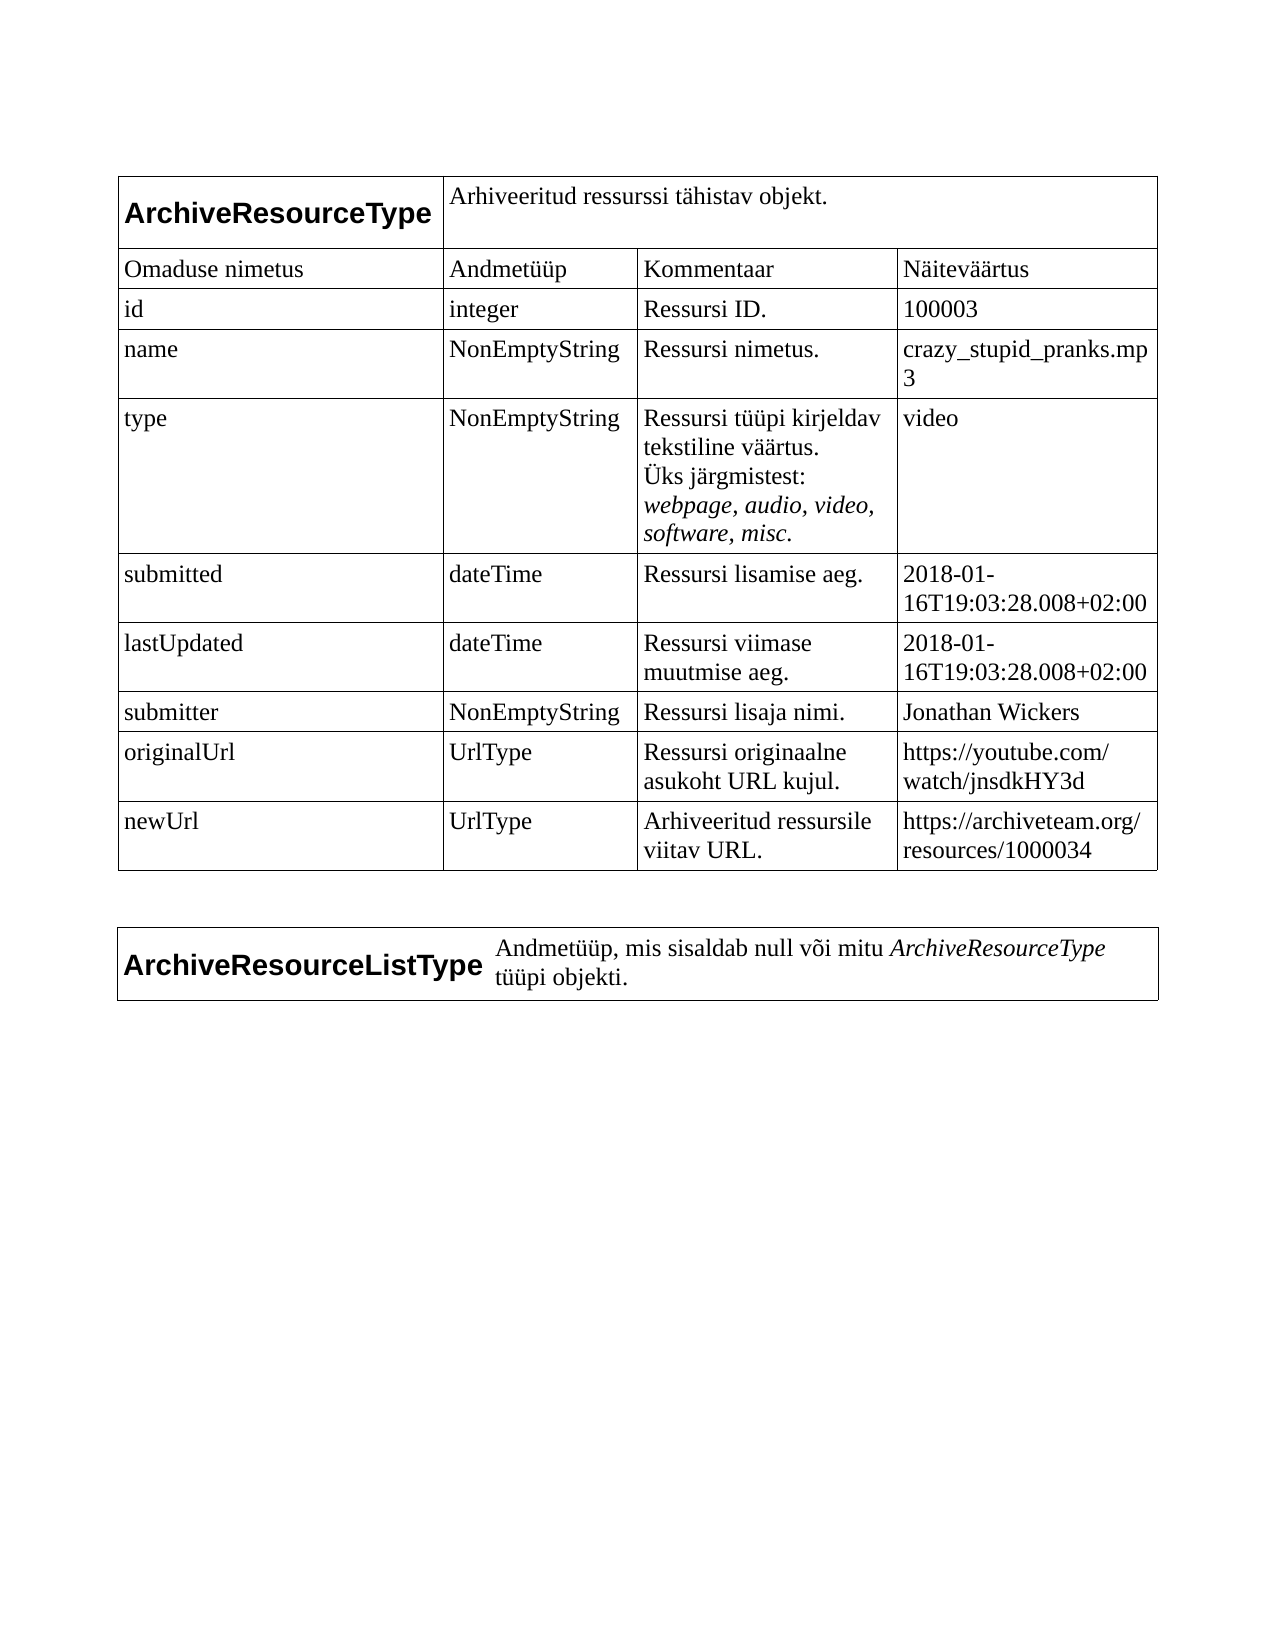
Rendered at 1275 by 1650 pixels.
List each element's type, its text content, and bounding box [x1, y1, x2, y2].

table_header ArchiveResourceListType [118, 928, 489, 999]
table_cell NonEmptyString [444, 330, 637, 398]
table_cell 2018-01-16T19:03:28.008+02:00 [898, 554, 1157, 622]
table_cell Ressursi viimase muutmise aeg. [638, 623, 897, 691]
table_cell https://archiveteam.org/resources/1000034 [898, 802, 1157, 869]
table_header ArchiveResourceType [119, 177, 443, 248]
table_header Arhiveeritud ressurssi tähistav objekt. [444, 177, 1157, 248]
table_cell originalUrl [119, 732, 443, 801]
table_cell Ressursi nimetus. [638, 330, 897, 398]
table_cell UrlType [444, 802, 637, 869]
table_cell Jonathan Wickers [898, 692, 1157, 731]
table_cell NonEmptyString [444, 399, 637, 553]
table_cell Andmetüüp [444, 249, 637, 288]
table_cell 100003 [898, 289, 1157, 329]
table_cell lastUpdated [119, 623, 443, 691]
table_cell https://youtube.com/watch/jnsdkHY3d [898, 732, 1157, 801]
table_cell 2018-01-16T19:03:28.008+02:00 [898, 623, 1157, 691]
table_cell submitter [119, 692, 443, 731]
table_cell Ressursi lisaja nimi. [638, 692, 897, 731]
table_cell Ressursi originaalne asukoht URL kujul. [638, 732, 897, 801]
table_cell Ressursi tüüpi kirjeldav tekstiline väärtus. Üks järgmistest: webpage, audio, video, software, misc. [638, 399, 897, 553]
table_cell id [119, 289, 443, 329]
table_cell name [119, 330, 443, 398]
table_cell Omaduse nimetus [119, 249, 443, 288]
table_cell video [898, 399, 1157, 553]
table_cell integer [444, 289, 637, 329]
table_cell NonEmptyString [444, 692, 637, 731]
table_cell dateTime [444, 554, 637, 622]
table_cell Arhiveeritud ressursile viitav URL. [638, 802, 897, 869]
table_cell dateTime [444, 623, 637, 691]
table_cell Ressursi ID. [638, 289, 897, 329]
table_header Andmetüüp, mis sisaldab null või mitu ArchiveResourceType tüüpi objekti. [489, 928, 1158, 999]
table_cell type [119, 399, 443, 553]
table_cell submitted [119, 554, 443, 622]
table_cell Näiteväärtus [898, 249, 1157, 288]
table_cell Ressursi lisamise aeg. [638, 554, 897, 622]
table_cell newUrl [119, 802, 443, 869]
table_cell UrlType [444, 732, 637, 801]
table_cell Kommentaar [638, 249, 897, 288]
table_cell crazy_stupid_pranks.mp3 [898, 330, 1157, 398]
